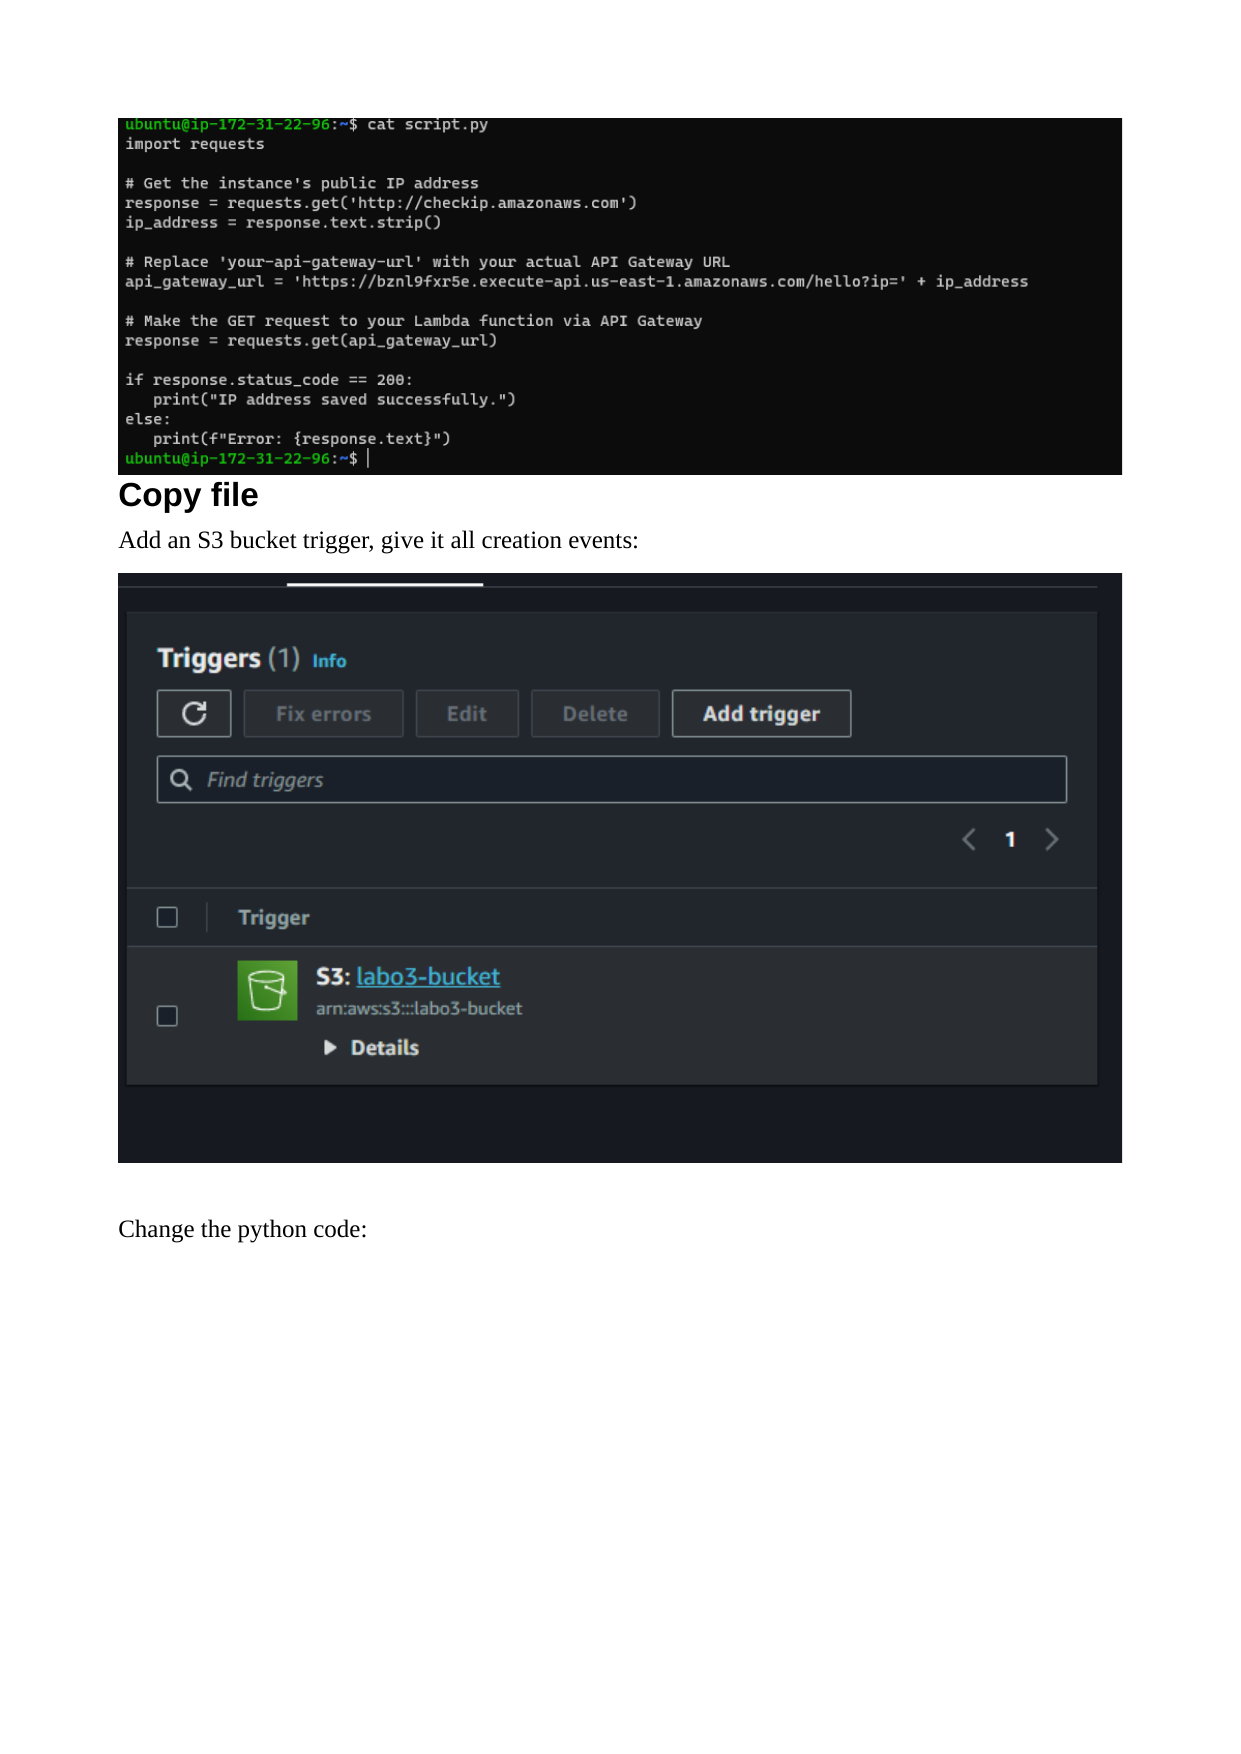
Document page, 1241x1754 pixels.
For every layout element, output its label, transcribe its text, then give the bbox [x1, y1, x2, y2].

subtitle Copy file [118, 475, 1122, 513]
picture [118, 573, 1123, 1163]
picture [118, 118, 1123, 475]
text Change the python code: [118, 1214, 1122, 1243]
text Add an S3 bucket trigger, give it all creation events: [118, 526, 1122, 554]
